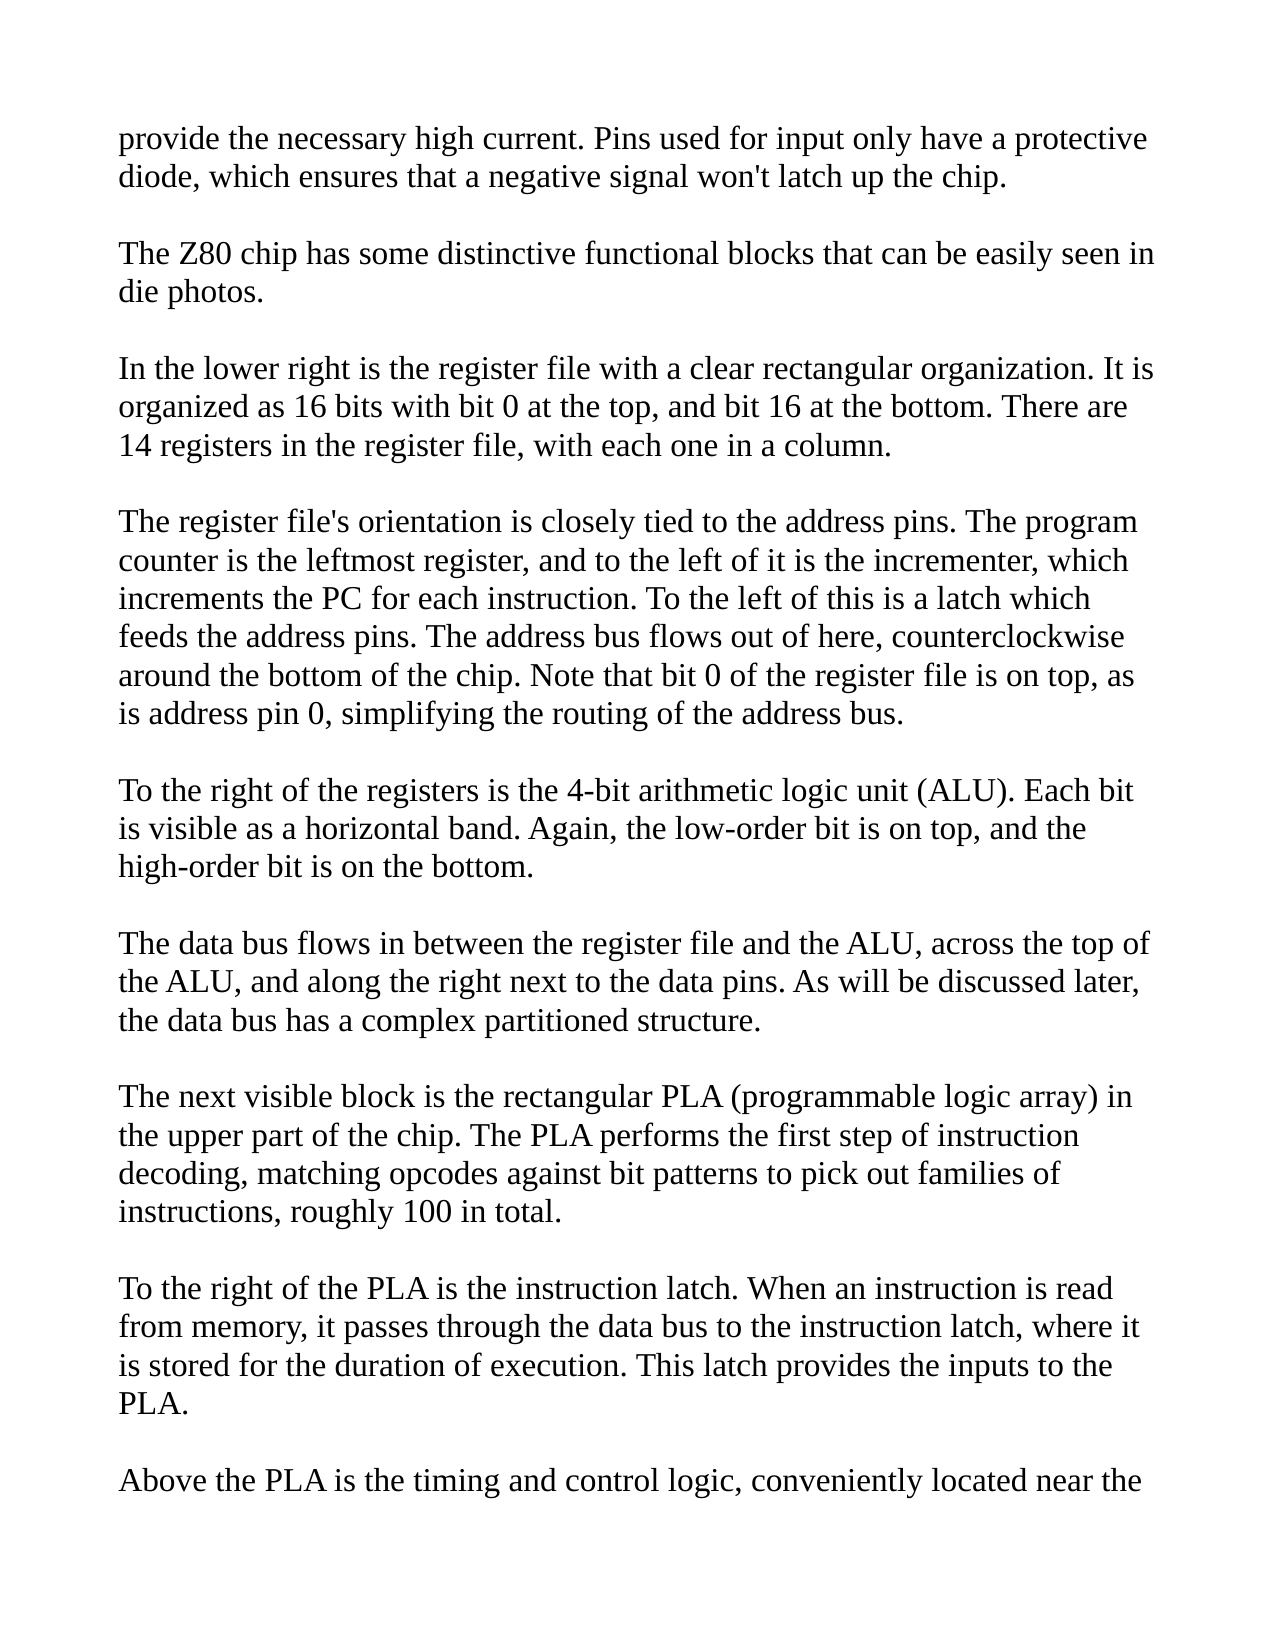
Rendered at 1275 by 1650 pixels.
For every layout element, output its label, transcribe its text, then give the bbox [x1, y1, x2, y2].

text The Z80 chip has some distinctive functional blocks that can be easily seen in die photos. [118, 233, 1157, 310]
text provide the necessary high current. Pins used for input only have a protective diode, which ensures that a negative signal won't latch up the chip. [118, 118, 1157, 195]
text To the right of the PLA is the instruction latch. When an instruction is read from memory, it passes through the data bus to the instruction latch, where it is stored for the duration of execution. This latch provides the inputs to the PLA. [118, 1268, 1157, 1421]
text Above the PLA is the timing and control logic, conveniently located near the [118, 1460, 1157, 1498]
text The register file's orientation is closely tied to the address pins. The program counter is the leftmost register, and to the left of it is the incrementer, which increments the PC for each instruction. To the left of this is a latch which feeds the address pins. The address bus flows out of here, counterclockwise around the bottom of the chip. Note that bit 0 of the register file is on top, as is address pin 0, simplifying the routing of the address bus. [118, 501, 1157, 731]
text The data bus flows in between the register file and the ALU, across the top of the ALU, and along the right next to the data pins. As will be discussed later, the data bus has a complex partitioned structure. [118, 923, 1157, 1038]
text To the right of the registers is the 4-bit arithmetic logic unit (ALU). Each bit is visible as a horizontal band. Again, the low-order bit is on top, and the high-order bit is on the bottom. [118, 770, 1157, 885]
text The next visible block is the rectangular PLA (programmable logic array) in the upper part of the chip. The PLA performs the first step of instruction decoding, matching opcodes against bit patterns to pick out families of instructions, roughly 100 in total. [118, 1076, 1157, 1230]
text In the lower right is the register file with a clear rectangular organization. It is organized as 16 bits with bit 0 at the top, and bit 16 at the bottom. There are 14 registers in the register file, with each one in a column. [118, 348, 1157, 463]
